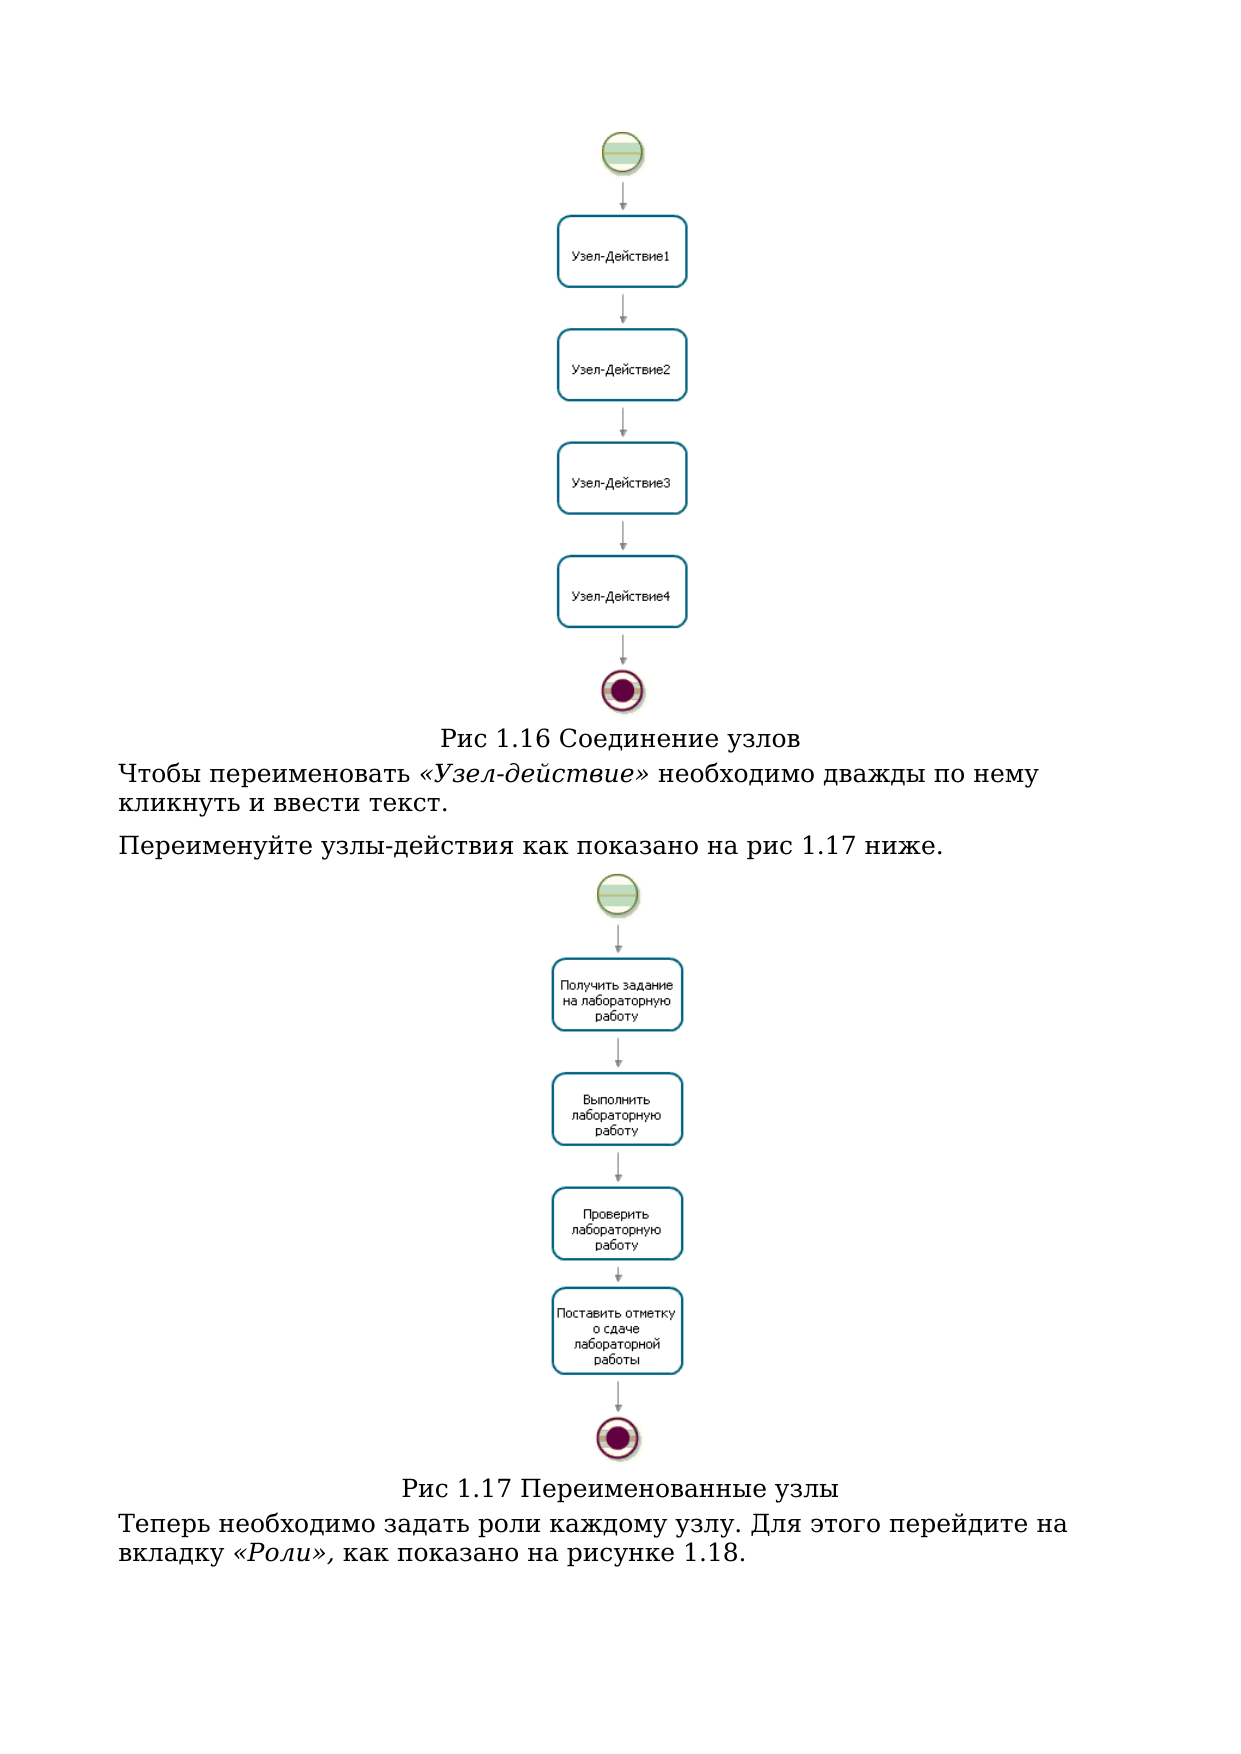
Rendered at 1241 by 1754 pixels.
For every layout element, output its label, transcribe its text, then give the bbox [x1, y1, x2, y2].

text Переименуйте узлы-действия как показано на рис 1.17 ниже. [118, 831, 1122, 860]
text Чтобы переименовать «Узел-действие» необходимо дважды по нему кликнуть и ввести текст. [118, 759, 1122, 818]
text Теперь необходимо задать роли каждому узлу. Для этого перейдите на вкладку «Роли», как показано на рисунке 1.18. [118, 1509, 1122, 1567]
text Рис 1.16 Соединение узлов [118, 724, 1122, 753]
text Рис 1.17 Переименованные узлы [118, 1474, 1122, 1503]
picture [517, 867, 723, 1474]
picture [525, 118, 715, 725]
